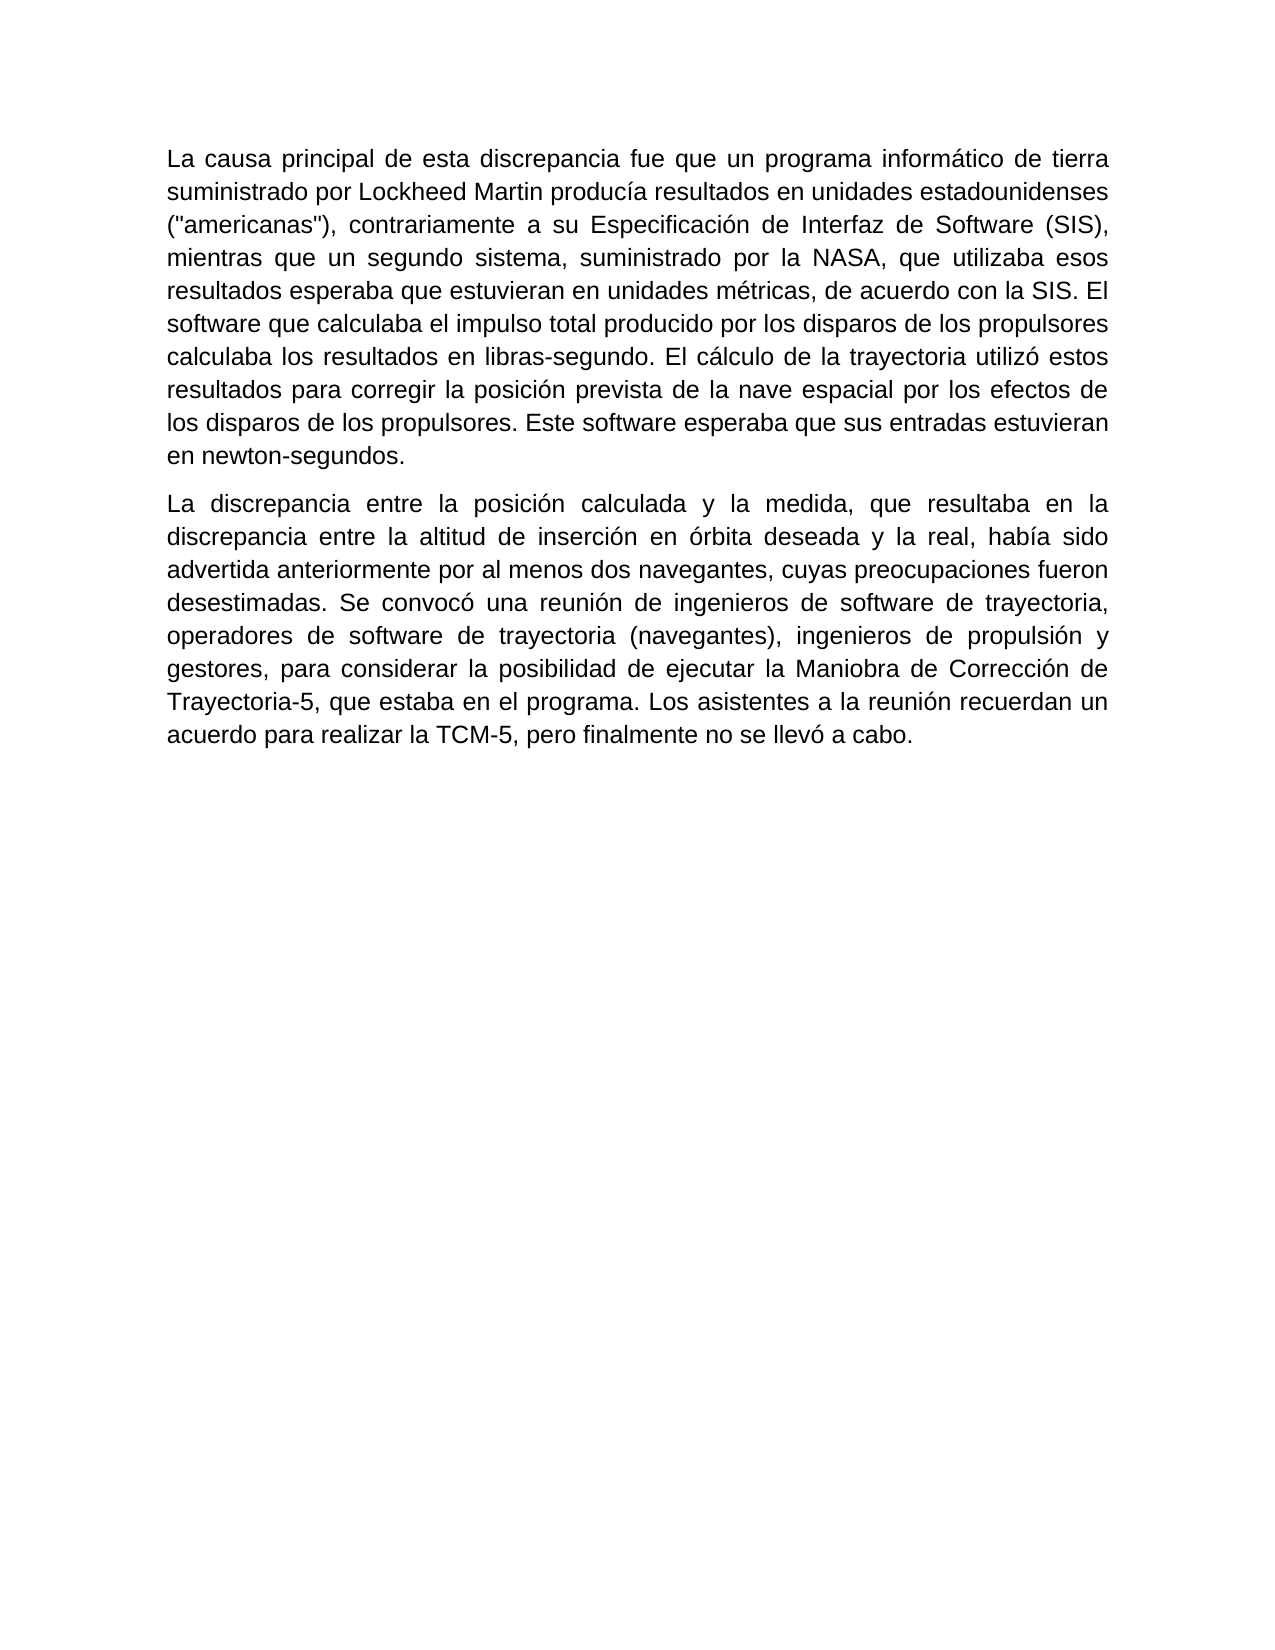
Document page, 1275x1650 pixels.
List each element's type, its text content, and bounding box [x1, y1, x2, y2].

text La causa principal de esta discrepancia fue que un programa informático de tierra suministrado por Lockheed Martin producía resultados en unidades estadounidenses ("americanas"), contrariamente a su Especificación de Interfaz de Software (SIS), mientras que un segundo sistema, suministrado por la NASA, que utilizaba esos resultados esperaba que estuvieran en unidades métricas, de acuerdo con la SIS. El software que calculaba el impulso total producido por los disparos de los propulsores calculaba los resultados en libras-segundo. El cálculo de la trayectoria utilizó estos resultados para corregir la posición prevista de la nave espacial por los efectos de los disparos de los propulsores. Este software esperaba que sus entradas estuvieran en newton-segundos. [167, 144, 1110, 470]
text La discrepancia entre la posición calculada y la medida, que resultaba en la discrepancia entre la altitud de inserción en órbita deseada y la real, había sido advertida anteriormente por al menos dos navegantes, cuyas preocupaciones fueron desestimadas. Se convocó una reunión de ingenieros de software de trayectoria, operadores de software de trayectoria (navegantes), ingenieros de propulsión y gestores, para considerar la posibilidad de ejecutar la Maniobra de Corrección de Trayectoria-5, que estaba en el programa. Los asistentes a la reunión recuerdan un acuerdo para realizar la TCM-5, pero finalmente no se llevó a cabo. [167, 488, 1110, 748]
